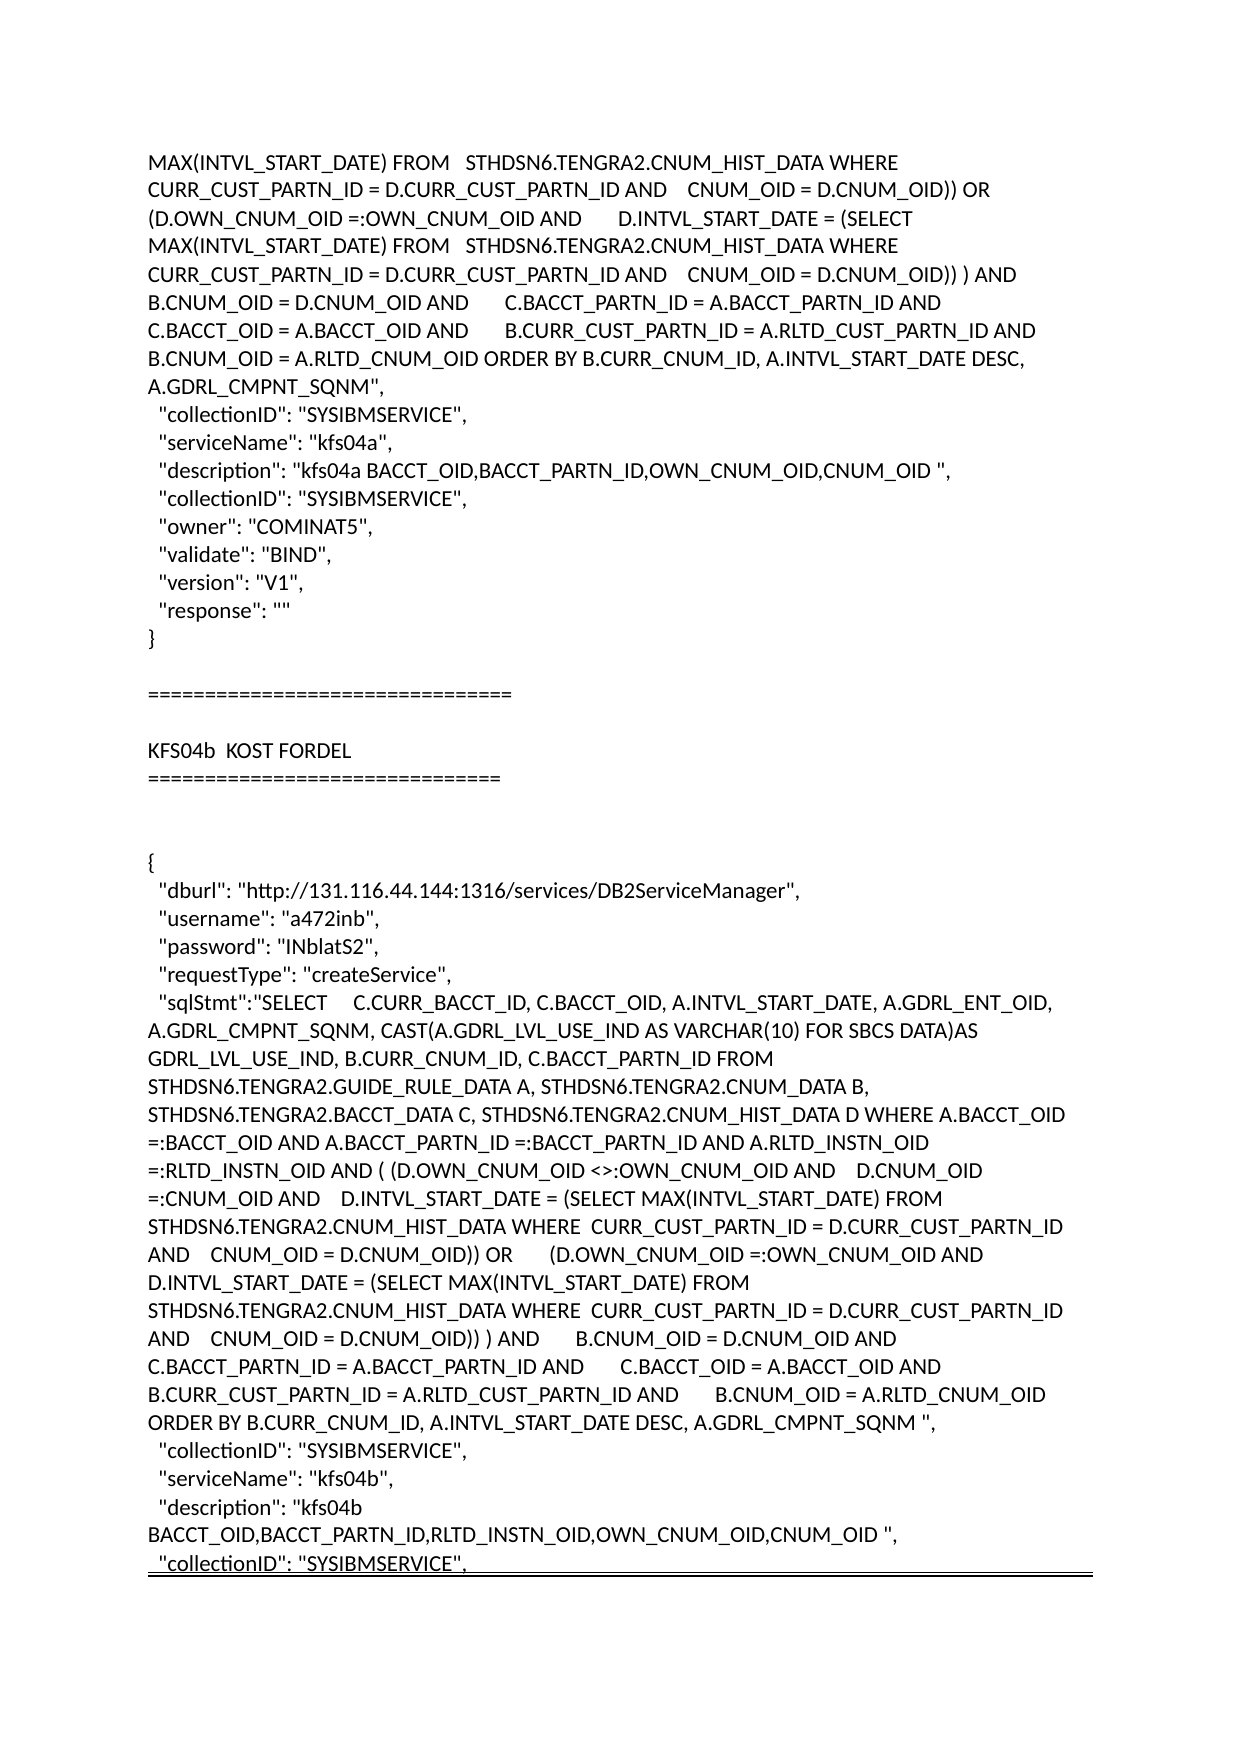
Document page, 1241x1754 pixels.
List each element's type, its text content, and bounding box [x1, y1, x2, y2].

text } [148, 624, 1093, 652]
text "username": "a472inb", [148, 904, 1093, 932]
text =============================== [148, 764, 1093, 792]
text "serviceName": "kfs04a", [148, 428, 1093, 456]
text "serviceName": "kfs04b", [148, 1464, 1093, 1493]
text "validate": "BIND", [148, 540, 1093, 568]
text "password": "INblatS2", [148, 932, 1093, 960]
text "collectionID": "SYSIBMSERVICE", [148, 1549, 1093, 1572]
text KFS04b KOST FORDEL [148, 736, 1093, 764]
text "sqlStmt":"SELECT C.CURR_BACCT_ID, C.BACCT_OID, A.INTVL_START_DATE, A.GDRL_ENT_OID, A.GDRL_CMPNT_SQNM, CAST(A.GDRL_LVL_USE_IND AS VARCHAR(10) FOR SBCS DATA)AS GDRL_LVL_USE_IND, B.CURR_CNUM_ID, C.BACCT_PARTN_ID FROM STHDSN6.TENGRA2.GUIDE_RULE_DATA A, STHDSN6.TENGRA2.CNUM_DATA B, STHDSN6.TENGRA2.BACCT_DATA C, STHDSN6.TENGRA2.CNUM_HIST_DATA D WHERE A.BACCT_OID =:BACCT_OID AND A.BACCT_PARTN_ID =:BACCT_PARTN_ID AND A.RLTD_INSTN_OID =:RLTD_INSTN_OID AND ( (D.OWN_CNUM_OID <>:OWN_CNUM_OID AND D.CNUM_OID =:CNUM_OID AND D.INTVL_START_DATE = (SELECT MAX(INTVL_START_DATE) FROM STHDSN6.TENGRA2.CNUM_HIST_DATA WHERE CURR_CUST_PARTN_ID = D.CURR_CUST_PARTN_ID AND CNUM_OID = D.CNUM_OID)) OR (D.OWN_CNUM_OID =:OWN_CNUM_OID AND D.INTVL_START_DATE = (SELECT MAX(INTVL_START_DATE) FROM STHDSN6.TENGRA2.CNUM_HIST_DATA WHERE CURR_CUST_PARTN_ID = D.CURR_CUST_PARTN_ID AND CNUM_OID = D.CNUM_OID)) ) AND B.CNUM_OID = D.CNUM_OID AND C.BACCT_PARTN_ID = A.BACCT_PARTN_ID AND C.BACCT_OID = A.BACCT_OID AND B.CURR_CUST_PARTN_ID = A.RLTD_CUST_PARTN_ID AND B.CNUM_OID = A.RLTD_CNUM_OID ORDER BY B.CURR_CNUM_ID, A.INTVL_START_DATE DESC, A.GDRL_CMPNT_SQNM ", [148, 988, 1093, 1437]
text "collectionID": "SYSIBMSERVICE", [148, 1437, 1093, 1464]
text "description": "kfs04b BACCT_OID,BACCT_PARTN_ID,RLTD_INSTN_OID,OWN_CNUM_OID,CNUM_OID ", [148, 1493, 1093, 1549]
text "dburl": "http://131.116.44.144:1316/services/DB2ServiceManager", [148, 876, 1093, 904]
text "owner": "COMINAT5", [148, 512, 1093, 540]
text "collectionID": "SYSIBMSERVICE", [148, 484, 1093, 512]
text "description": "kfs04a BACCT_OID,BACCT_PARTN_ID,OWN_CNUM_OID,CNUM_OID ", [148, 456, 1093, 484]
text ================================ [148, 680, 1093, 708]
text "version": "V1", [148, 568, 1093, 596]
text { [148, 848, 1093, 876]
text "collectionID": "SYSIBMSERVICE", [148, 400, 1093, 428]
text "response": "" [148, 596, 1093, 624]
text "requestType": "createService", [148, 960, 1093, 988]
text MAX(INTVL_START_DATE) FROM STHDSN6.TENGRA2.CNUM_HIST_DATA WHERE CURR_CUST_PARTN_ID = D.CURR_CUST_PARTN_ID AND CNUM_OID = D.CNUM_OID)) OR (D.OWN_CNUM_OID =:OWN_CNUM_OID AND D.INTVL_START_DATE = (SELECT MAX(INTVL_START_DATE) FROM STHDSN6.TENGRA2.CNUM_HIST_DATA WHERE CURR_CUST_PARTN_ID = D.CURR_CUST_PARTN_ID AND CNUM_OID = D.CNUM_OID)) ) AND B.CNUM_OID = D.CNUM_OID AND C.BACCT_PARTN_ID = A.BACCT_PARTN_ID AND C.BACCT_OID = A.BACCT_OID AND B.CURR_CUST_PARTN_ID = A.RLTD_CUST_PARTN_ID AND B.CNUM_OID = A.RLTD_CNUM_OID ORDER BY B.CURR_CNUM_ID, A.INTVL_START_DATE DESC, A.GDRL_CMPNT_SQNM", [148, 148, 1093, 400]
